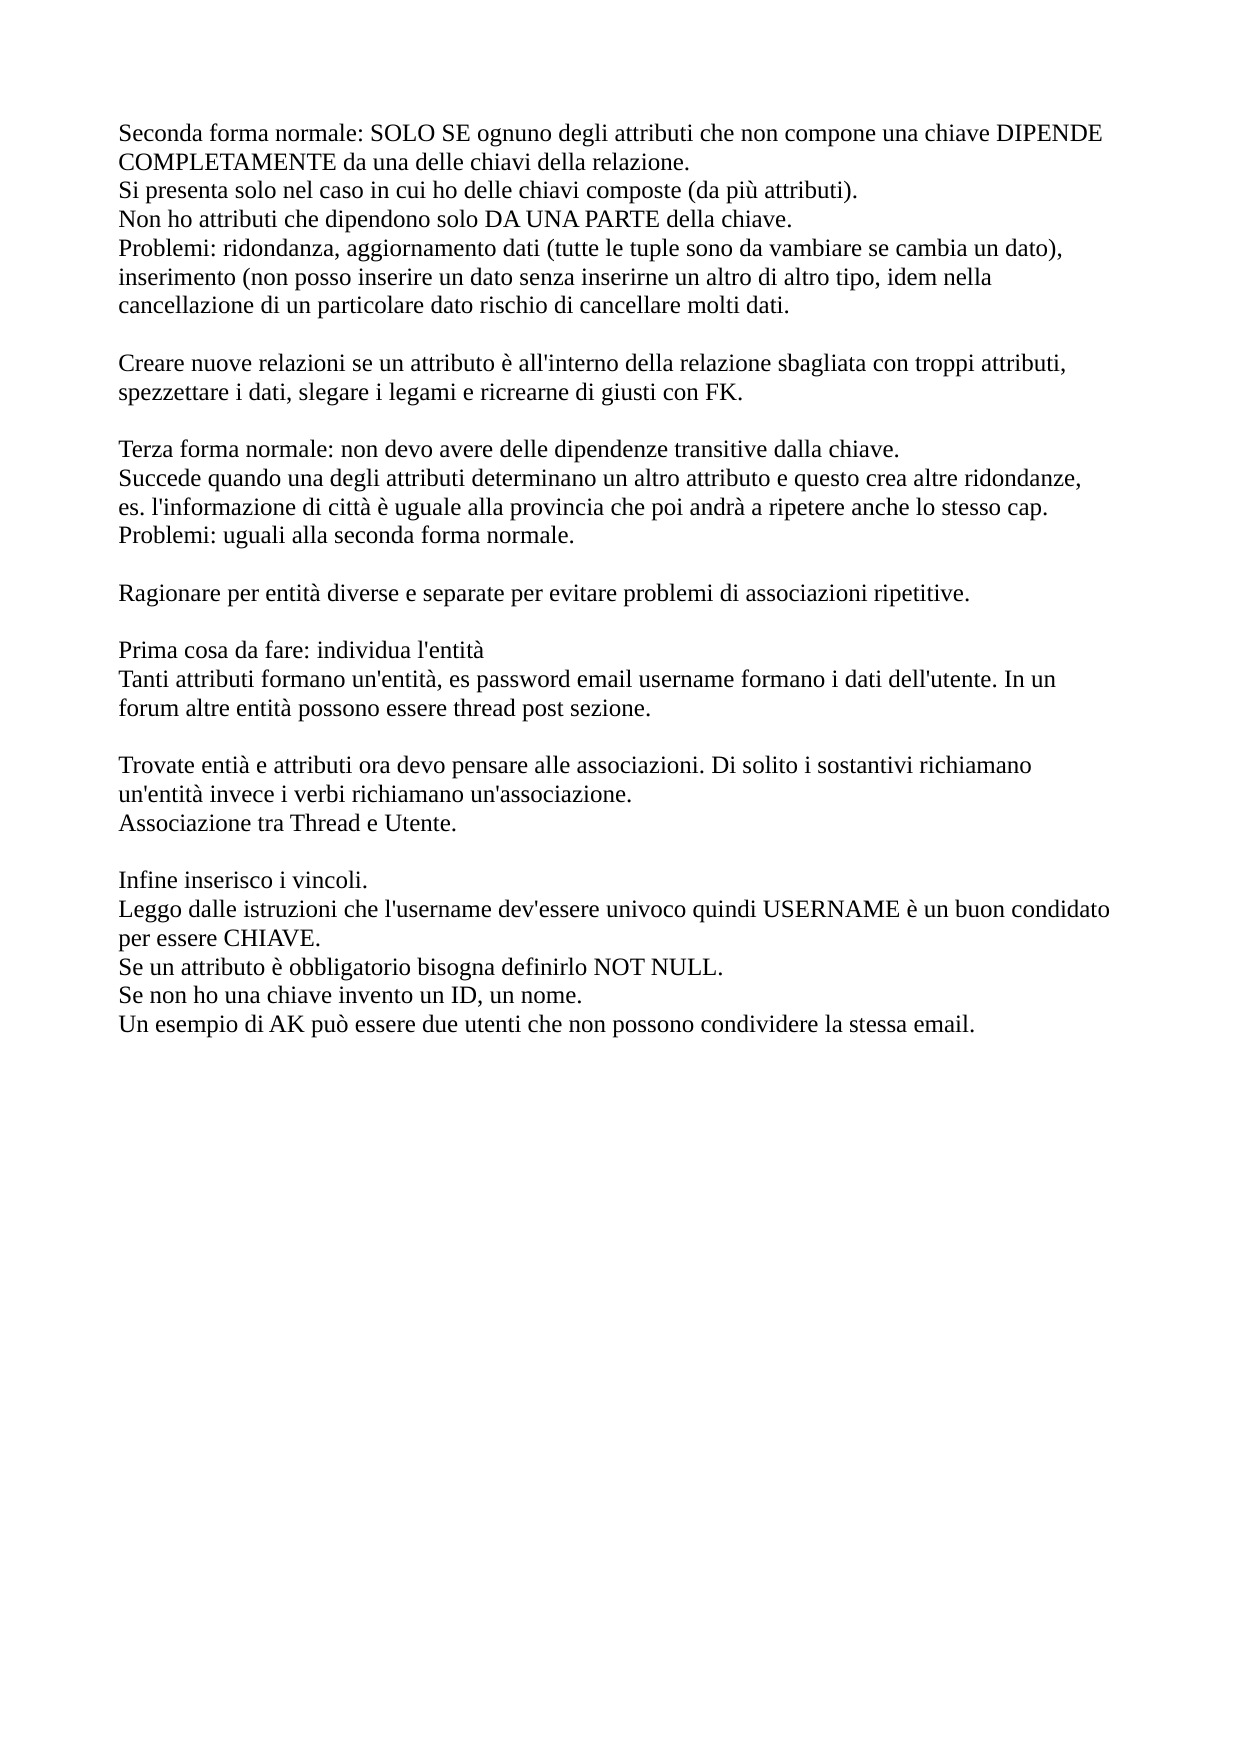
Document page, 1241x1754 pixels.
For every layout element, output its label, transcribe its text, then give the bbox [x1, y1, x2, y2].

text Seconda forma normale: SOLO SE ognuno degli attributi che non compone una chiave DIPENDE COMPLETAMENTE da una delle chiavi della relazione. [118, 118, 1122, 176]
text Non ho attributi che dipendono solo DA UNA PARTE della chiave. [118, 204, 1122, 233]
text Creare nuove relazioni se un attributo è all'interno della relazione sbagliata con troppi attributi, spezzettare i dati, slegare i legami e ricrearne di giusti con FK. [118, 348, 1122, 406]
text Ragionare per entità diverse e separate per evitare problemi di associazioni ripetitive. [118, 578, 1122, 607]
text Problemi: ridondanza, aggiornamento dati (tutte le tuple sono da vambiare se cambia un dato), inserimento (non posso inserire un dato senza inserirne un altro di altro tipo, idem nella cancellazione di un particolare dato rischio di cancellare molti dati. [118, 233, 1122, 319]
text Si presenta solo nel caso in cui ho delle chiavi composte (da più attributi). [118, 176, 1122, 204]
text Se un attributo è obbligatorio bisogna definirlo NOT NULL. [118, 952, 1122, 981]
text Associazione tra Thread e Utente. [118, 808, 1122, 837]
text Infine inserisco i vincoli. [118, 866, 1122, 894]
text Trovate entià e attributi ora devo pensare alle associazioni. Di solito i sostantivi richiamano un'entità invece i verbi richiamano un'associazione. [118, 751, 1122, 808]
text Terza forma normale: non devo avere delle dipendenze transitive dalla chiave. [118, 434, 1122, 463]
text es. l'informazione di città è uguale alla provincia che poi andrà a ripetere anche lo stesso cap. [118, 492, 1122, 521]
text Un esempio di AK può essere due utenti che non possono condividere la stessa email. [118, 1009, 1122, 1038]
text Leggo dalle istruzioni che l'username dev'essere univoco quindi USERNAME è un buon condidato per essere CHIAVE. [118, 894, 1122, 952]
text Succede quando una degli attributi determinano un altro attributo e questo crea altre ridondanze, [118, 463, 1122, 492]
text Problemi: uguali alla seconda forma normale. [118, 521, 1122, 549]
text Se non ho una chiave invento un ID, un nome. [118, 981, 1122, 1009]
text Tanti attributi formano un'entità, es password email username formano i dati dell'utente. In un forum altre entità possono essere thread post sezione. [118, 664, 1122, 722]
text Prima cosa da fare: individua l'entità [118, 636, 1122, 664]
